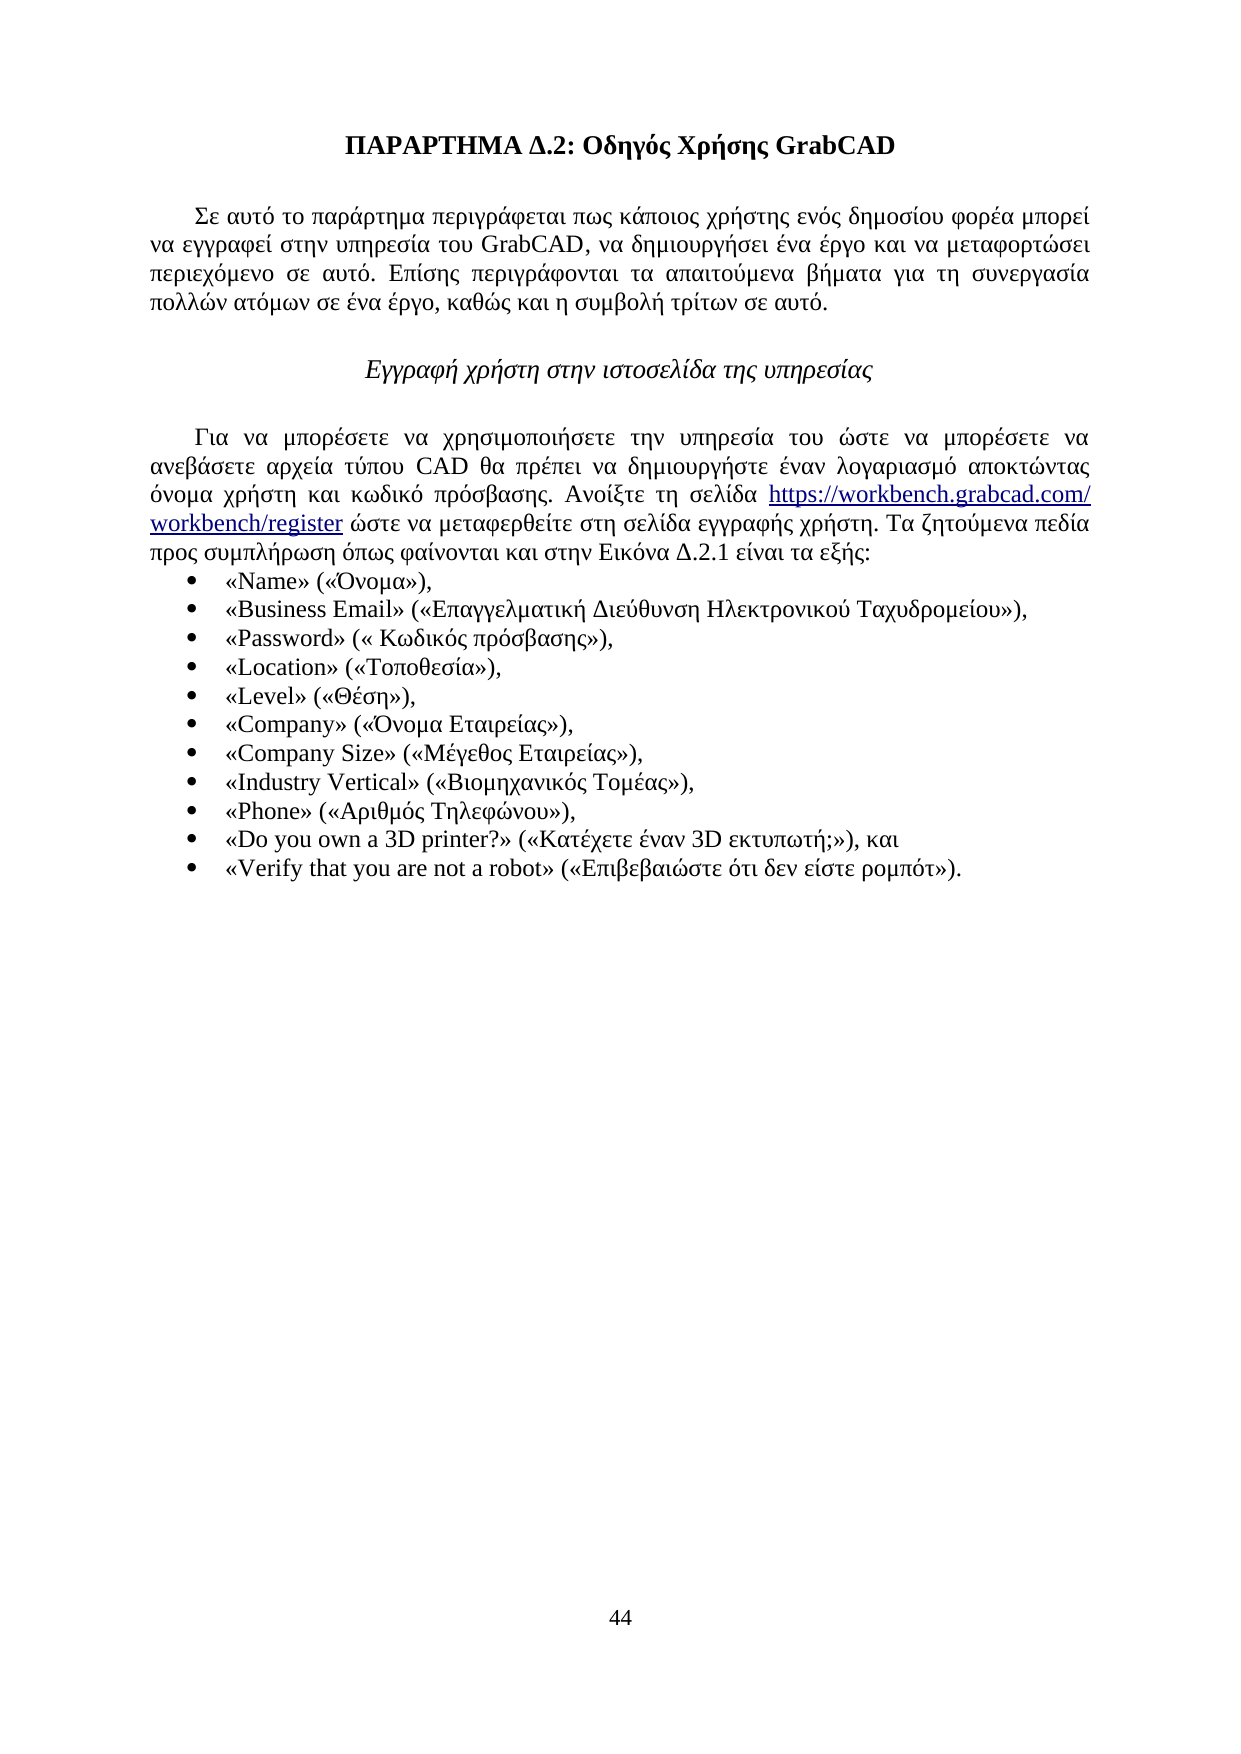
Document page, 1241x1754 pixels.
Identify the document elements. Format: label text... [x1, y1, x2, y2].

subtitle Εγγραφή χρήστη στην ιστοσελίδα της υπηρεσίας [150, 353, 1091, 384]
subtitle ΠΑΡΑΡΤΗΜΑ Δ.2: Οδηγός Χρήσης GrabCAD [150, 129, 1091, 160]
list «Business Email» («Επαγγελματική Διεύθυνση Ηλεκτρονικού Ταχυδρομείου»), [187, 594, 1091, 623]
list «Name» («Όνομα»), [187, 566, 1091, 594]
list «Location» («Τοποθεσία»), [187, 652, 1091, 681]
text Σε αυτό το παράρτημα περιγράφεται πως κάποιος χρήστης ενός δημοσίου φορέα μπορεί να εγγραφεί στην υπηρεσία του GrabCAD, να δημιουργήσει ένα έργο και να μεταφορτώσει περιεχόμενο σε αυτό. Επίσης περιγράφονται τα απαιτούμενα βήματα για τη συνεργασία πολλών ατόμων σε ένα έργο, καθώς και η συμβολή τρίτων σε αυτό. [150, 201, 1091, 316]
list «Phone» («Αριθμός Τηλεφώνου»), [187, 796, 1091, 824]
list «Company Size» («Μέγεθος Εταιρείας»), [187, 738, 1091, 767]
list «Level» («Θέση»), [187, 681, 1091, 709]
list «Industry Vertical» («Βιομηχανικός Τομέας»), [187, 767, 1091, 796]
list «Do you own a 3D printer?» («Κατέχετε έναν 3D εκτυπωτή;»), και [187, 824, 1091, 853]
list «Verify that you are not a robot» («Επιβεβαιώστε ότι δεν είστε ρομπότ»). [187, 853, 1091, 882]
list «Company» («Όνομα Εταιρείας»), [187, 709, 1091, 738]
text Για να μπορέσετε να χρησιμοποιήσετε την υπηρεσία του ώστε να μπορέσετε να ανεβάσετε αρχεία τύπου CAD θα πρέπει να δημιουργήστε έναν λογαριασμό αποκτώντας όνομα χρήστη και κωδικό πρόσβασης. Ανοίξτε τη σελίδα https://workbench.grabcad.com/ workbench/register ώστε να μεταφερθείτε στη σελίδα εγγραφής χρήστη. Τα ζητούμενα πεδία προς συμπλήρωση όπως φαίνονται και στην Εικόνα Δ.2.1 είναι τα εξής: [150, 422, 1091, 566]
list «Password» (« Κωδικός πρόσβασης»), [187, 623, 1091, 652]
